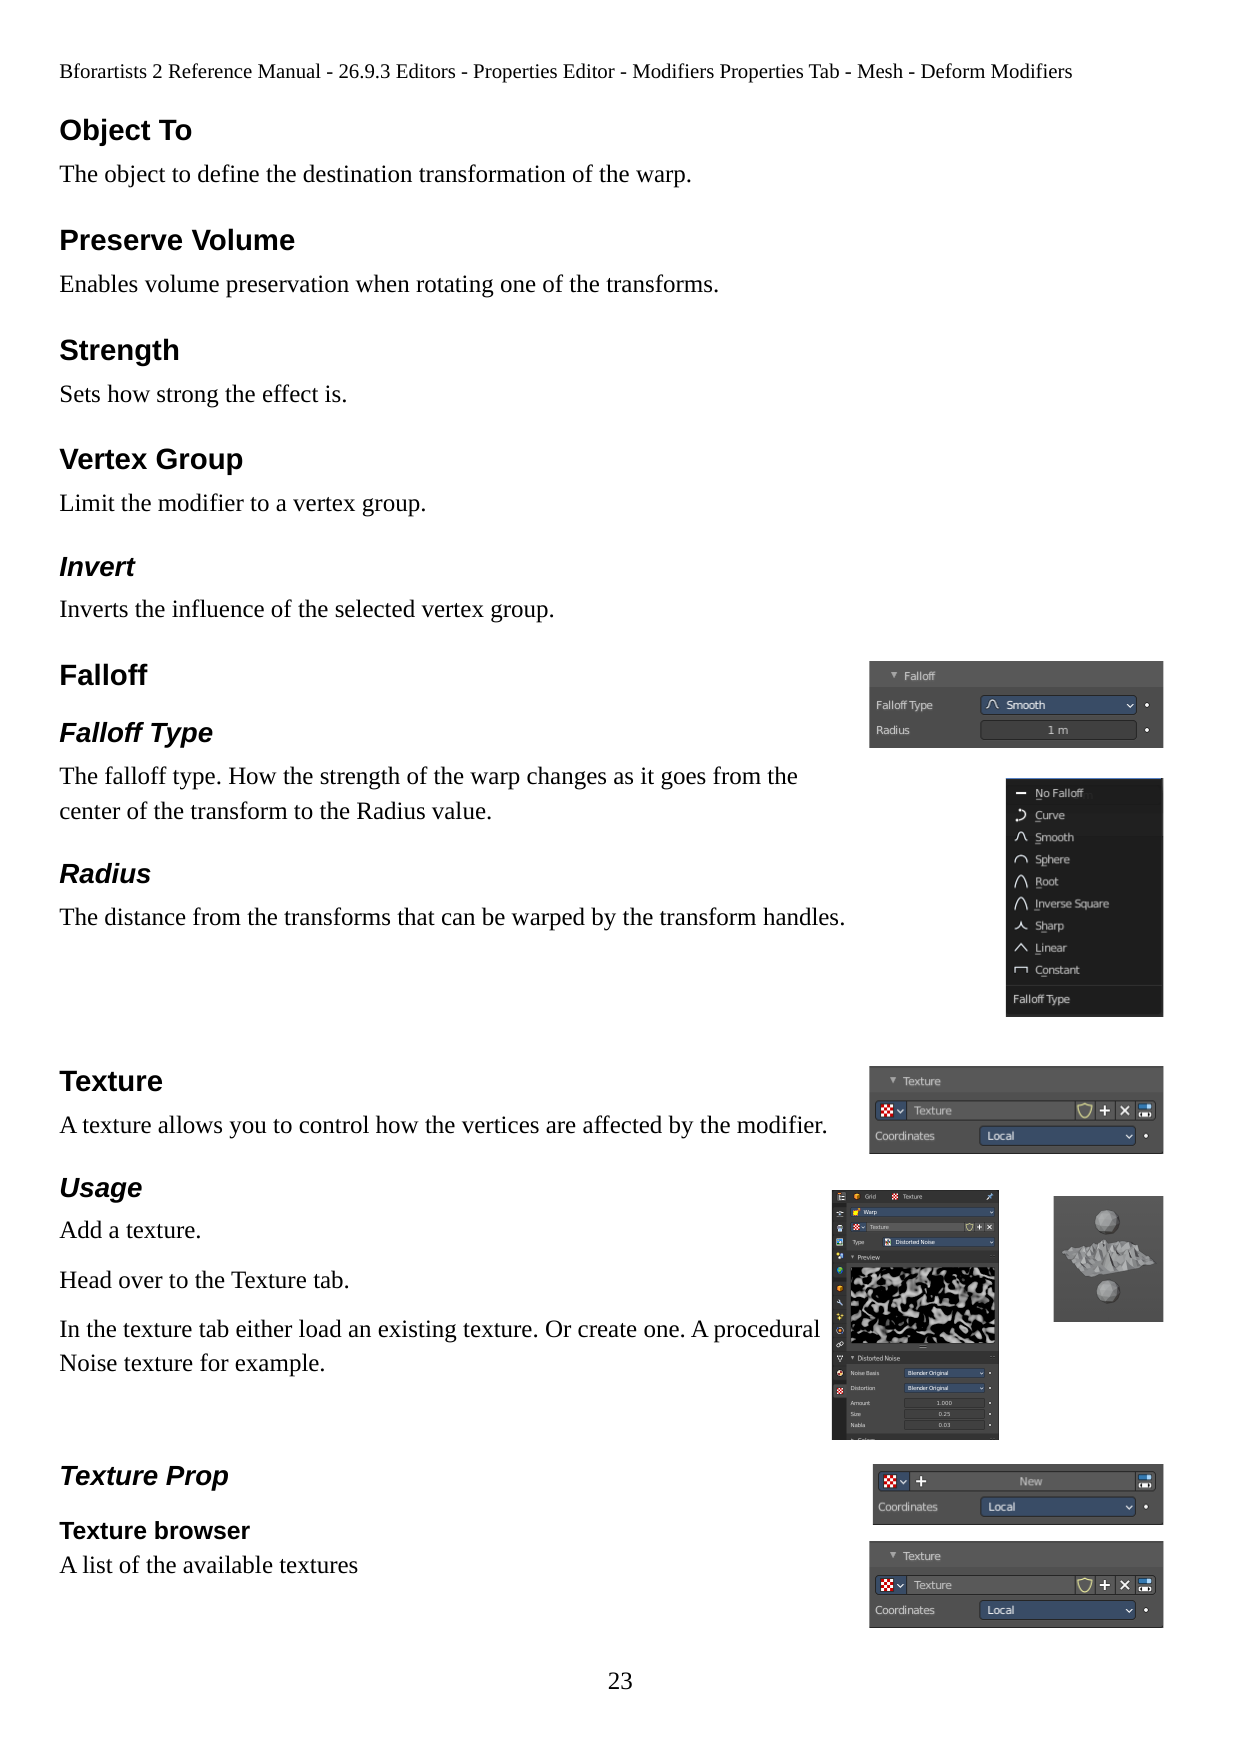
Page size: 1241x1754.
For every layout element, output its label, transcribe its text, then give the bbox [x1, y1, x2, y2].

text A texture allows you to control how the vertices are affected by the modifier. [59, 1110, 869, 1138]
picture [1053, 1196, 1164, 1322]
picture [869, 1541, 1164, 1628]
text The falloff type. How the strength of the warp changes as it goes from the center of the transform to the Radius value. [59, 761, 1181, 824]
subtitle [1164, 857, 1181, 889]
text Head over to the Texture tab. [59, 1265, 831, 1293]
text A list of the available textures [59, 1551, 869, 1579]
text [999, 1314, 1181, 1377]
text The object to define the destination transformation of the warp. [59, 159, 1181, 188]
text [999, 1216, 1053, 1244]
text Limit the modifier to a vertex group. [59, 488, 1181, 517]
text Sets how strong the effect is. [59, 379, 1181, 407]
subtitle Falloff [59, 658, 1181, 692]
picture [869, 661, 1164, 748]
subtitle Object To [59, 113, 1181, 146]
subtitle Falloff Type [59, 717, 1181, 749]
subtitle Preserve Volume [59, 222, 1181, 256]
subtitle Usage [59, 1171, 1181, 1203]
text Enables volume preservation when rotating one of the transforms. [59, 269, 1181, 297]
text The distance from the transforms that can be warped by the transform handles. [59, 902, 1005, 930]
picture [869, 1066, 1164, 1154]
text [1164, 1216, 1181, 1244]
subtitle Strength [59, 332, 1181, 366]
subtitle Radius [59, 857, 1005, 889]
text Inverts the influence of the selected vertex group. [59, 594, 1181, 623]
picture [1005, 778, 1164, 1017]
picture [872, 1464, 1164, 1525]
picture [831, 1190, 999, 1440]
text Add a texture. [59, 1216, 831, 1244]
subtitle Texture Prop [59, 1459, 1181, 1491]
text In the texture tab either load an existing texture. Or create one. A procedural Noise texture for example. [59, 1314, 831, 1377]
text [999, 1265, 1053, 1293]
subtitle Texture [59, 1063, 1181, 1097]
subtitle Texture browser [59, 1516, 1181, 1544]
subtitle Vertex Group [59, 442, 1181, 476]
subtitle Invert [59, 550, 1181, 582]
